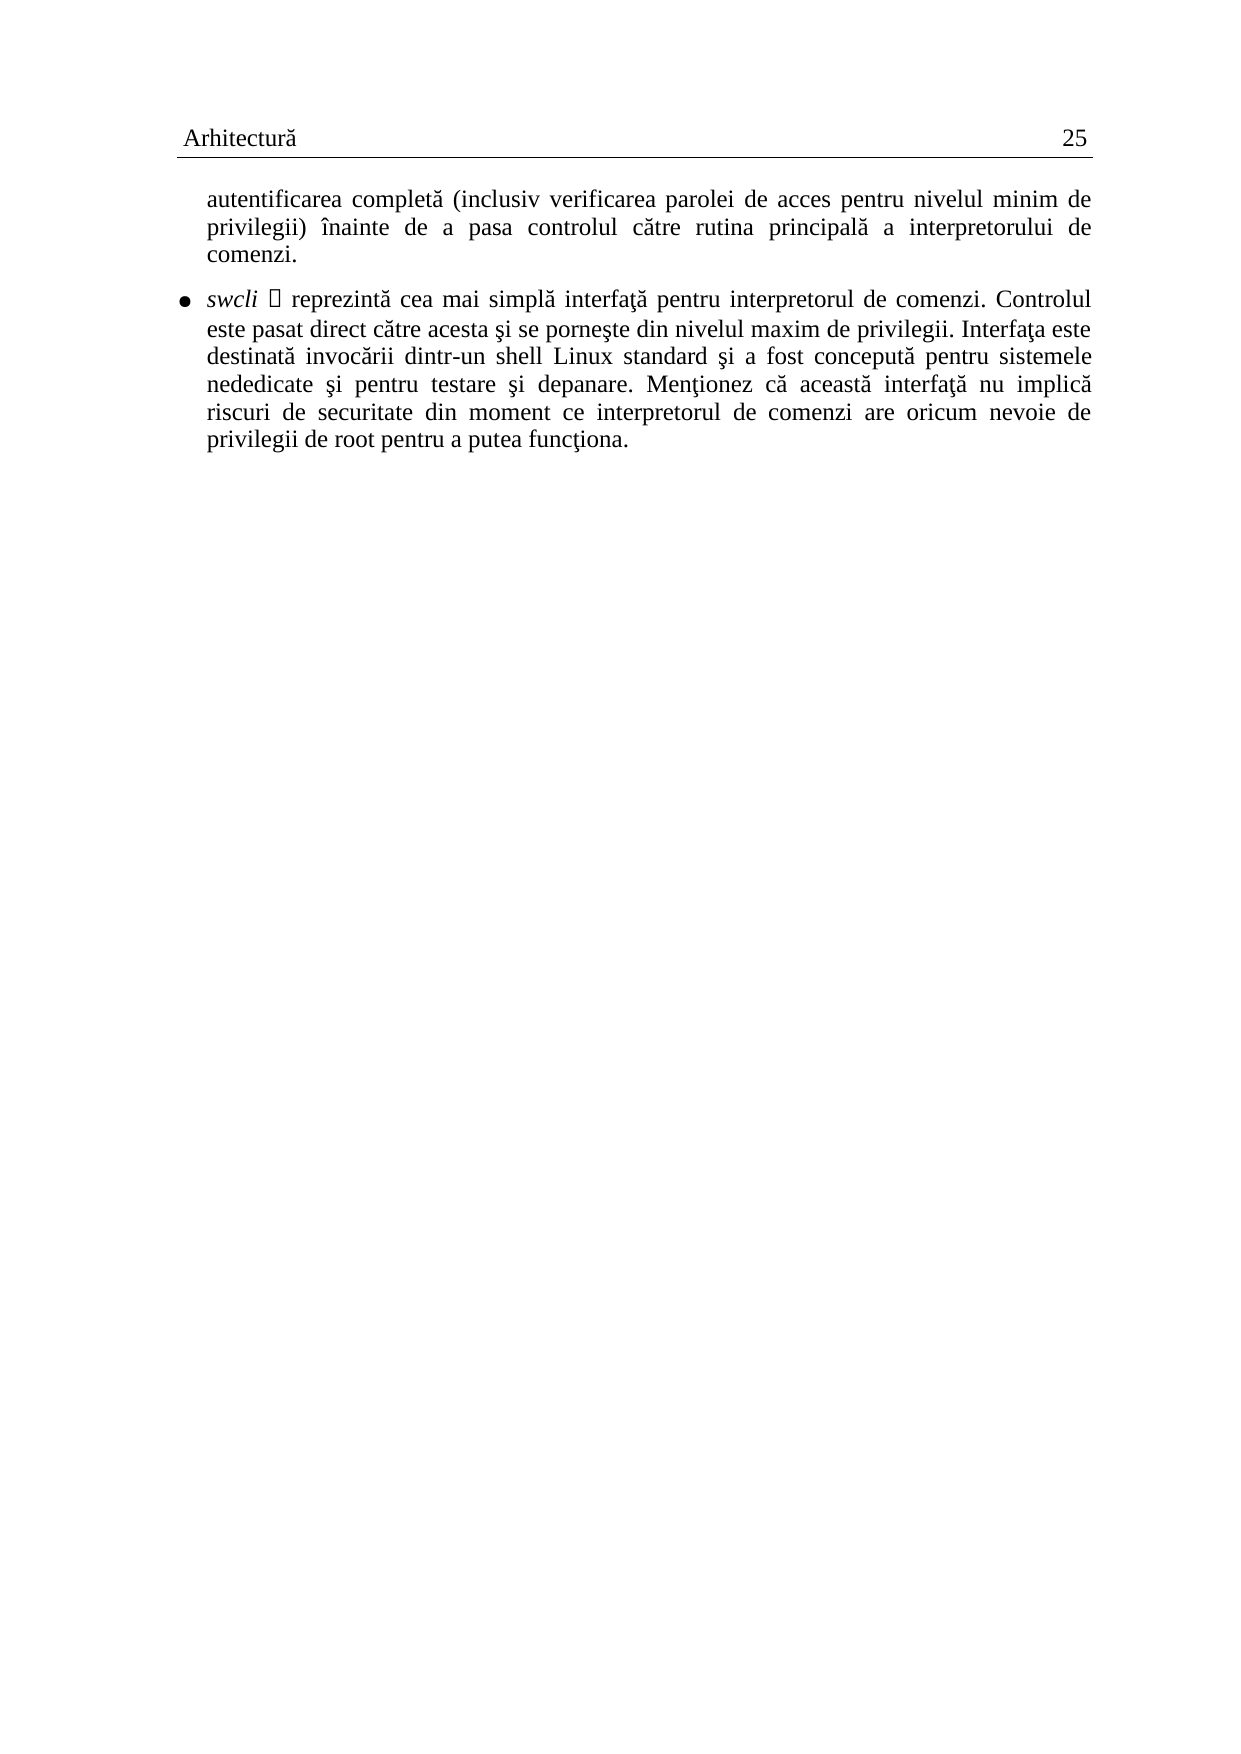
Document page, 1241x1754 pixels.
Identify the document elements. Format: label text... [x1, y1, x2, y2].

list autentificarea completă (inclusiv verificarea parolei de acces pentru nivelul minim de privilegii) înainte de a pasa controlul către rutina principală a interpretorului de comenzi. [177, 185, 1093, 268]
list swcli  reprezintă cea mai simplă interfaţă pentru interpretorul de comenzi. Controlul este pasat direct către acesta şi se porneşte din nivelul maxim de privilegii. Interfaţa este destinată invocării dintr‑un shell Linux standard şi a fost concepută pentru sistemele nededicate şi pentru testare şi depanare. Menţionez că această interfaţă nu implică riscuri de securitate din moment ce interpretorul de comenzi are oricum nevoie de privilegii de root pentru a putea funcţiona. [177, 281, 1093, 453]
